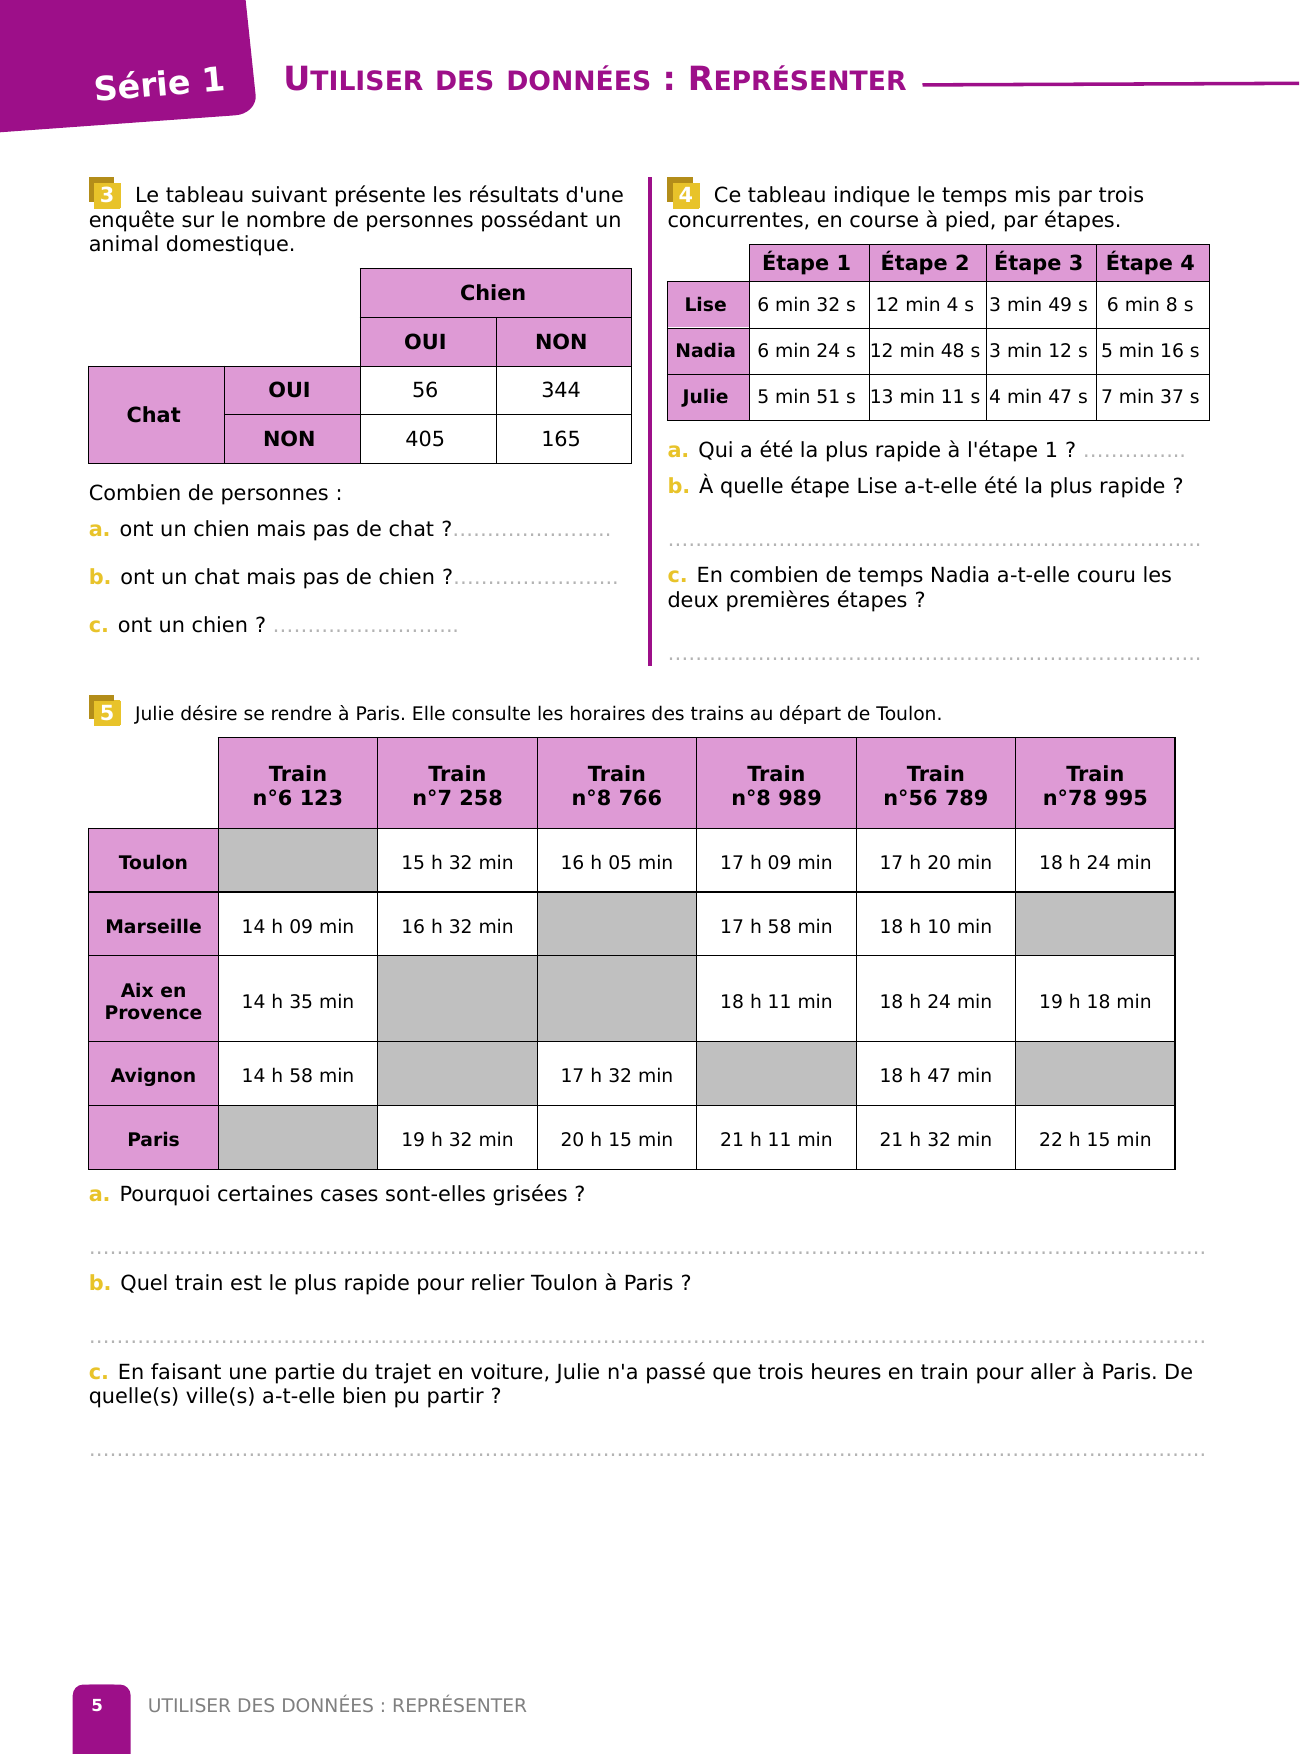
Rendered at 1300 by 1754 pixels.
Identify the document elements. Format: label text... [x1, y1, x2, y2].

table_cell 5 min 16 s [1097, 329, 1209, 374]
table_cell Julie [668, 375, 749, 420]
table_cell 22 h 15 min [1016, 1106, 1174, 1169]
list Pourquoi certaines cases sont‑elles grisées ? [88, 1182, 1211, 1206]
list Quel train est le plus rapide pour relier Toulon à Paris ? [88, 1271, 1211, 1295]
table_cell Nadia [668, 329, 749, 374]
table_header [89, 737, 218, 828]
table_cell Aix en Provence [89, 956, 218, 1041]
list À quelle étape Lise a‑t‑elle été la plus rapide ? [667, 474, 1211, 498]
table_header Étape 4 [1097, 245, 1209, 281]
table_cell 16 h 32 min [378, 893, 537, 955]
table_cell 14 h 35 min [219, 956, 377, 1041]
subtitle Le tableau suivant présente les résultats d'une enquête sur le nombre de personnes possédant un animal domestique. [88, 177, 632, 257]
table_cell Marseille [89, 893, 218, 955]
table_cell 19 h 32 min [378, 1106, 537, 1169]
table_cell 21 h 11 min [697, 1106, 856, 1169]
table_cell Paris [89, 1106, 218, 1169]
table_cell 17 h 58 min [697, 893, 856, 955]
table_cell 14 h 09 min [219, 893, 377, 955]
table_cell [224, 317, 360, 366]
table_cell 3 min 12 s [987, 329, 1096, 374]
table_cell 12 min 48 s [870, 329, 986, 374]
table_cell [378, 1042, 537, 1105]
table_header 56 [361, 367, 496, 414]
table_cell [378, 956, 537, 1041]
table_cell 18 h 24 min [1016, 829, 1174, 891]
list ………………………………………………………………….. [667, 624, 1211, 665]
table_cell 18 h 11 min [697, 956, 856, 1041]
table_cell 14 h 58 min [219, 1042, 377, 1105]
table_cell 17 h 09 min [697, 829, 856, 891]
list …………………………………………………………………………………………………………………………………………….. [88, 1218, 1211, 1259]
table_cell 6 min 8 s [1097, 282, 1209, 327]
table_cell 18 h 24 min [857, 956, 1015, 1041]
table_cell 17 h 32 min [538, 1042, 696, 1105]
table_cell Chat [89, 367, 224, 463]
table_cell [697, 1042, 856, 1105]
list En faisant une partie du trajet en voiture, Julie n'a passé que trois heures en train pour aller à Paris. De quelle(s) ville(s) a‑t‑elle bien pu partir ? [88, 1360, 1211, 1408]
table_cell 3 min 49 s [987, 282, 1096, 327]
table_cell 13 min 11 s [870, 375, 986, 420]
table_cell NON [497, 318, 631, 366]
table_header 344 [497, 367, 631, 414]
list …………………………………………………………………………………………………………………………………………….. [88, 1307, 1211, 1348]
table_cell 18 h 47 min [857, 1042, 1015, 1105]
table_cell Lise [668, 282, 749, 327]
table_cell [538, 893, 696, 955]
table_header Étape 1 [750, 245, 869, 281]
table_header Chien [361, 269, 631, 317]
list En combien de temps Nadia a‑t‑elle couru les deux premières étapes ? [667, 563, 1211, 612]
table_header Train n°56 789 [857, 738, 1015, 828]
table_cell [538, 956, 696, 1041]
subtitle Julie désire se rendre à Paris. Elle consulte les horaires des trains au départ de Toulon. [88, 694, 1211, 725]
table_cell 5 min 51 s [750, 375, 869, 420]
table_cell [89, 317, 224, 366]
list Combien de personnes : [88, 464, 632, 505]
list ont un chat mais pas de chien ?…………………... [88, 565, 632, 589]
table_cell 19 h 18 min [1016, 956, 1174, 1041]
list ont un chien mais pas de chat ?………………….. [88, 517, 632, 541]
table_cell Toulon [89, 829, 218, 891]
table_cell 18 h 10 min [857, 893, 1015, 955]
table_header Étape 3 [987, 245, 1096, 281]
table_header OUI [225, 367, 360, 414]
table_cell NON [225, 415, 360, 463]
table_cell 7 min 37 s [1097, 375, 1209, 420]
table_header Train n°78 995 [1016, 738, 1174, 828]
table_cell 405 [361, 415, 496, 463]
table_cell 12 min 4 s [870, 282, 986, 327]
list ………………………………………………………………….. [667, 510, 1211, 552]
table_cell OUI [361, 318, 496, 366]
table_header Train n°7 258 [378, 738, 537, 828]
table_header [89, 268, 224, 317]
table_cell 17 h 20 min [857, 829, 1015, 891]
table_header Train n°6 123 [219, 738, 377, 828]
table_cell 6 min 32 s [750, 282, 869, 327]
table_cell 16 h 05 min [538, 829, 696, 891]
table_cell [219, 1106, 377, 1169]
table_header Train n°8 766 [538, 738, 696, 828]
list Qui a été la plus rapide à l'étape 1 ? …………... [667, 421, 1211, 462]
table_header [667, 244, 749, 281]
table_header [224, 268, 360, 317]
table_cell 15 h 32 min [378, 829, 537, 891]
table_cell Avignon [89, 1042, 218, 1105]
list ont un chien ? ……………………... [88, 613, 632, 637]
table_cell [1016, 1042, 1174, 1105]
text …………………………………………………………………………………………………………………………………………….. [88, 1420, 1211, 1462]
subtitle Ce tableau indique le temps mis par trois concurrentes, en course à pied, par étapes. [667, 177, 1211, 232]
table_cell 20 h 15 min [538, 1106, 696, 1169]
table_cell [219, 829, 377, 891]
table_cell 4 min 47 s [987, 375, 1096, 420]
table_cell 21 h 32 min [857, 1106, 1015, 1169]
table_header Étape 2 [870, 245, 986, 281]
table_cell [1016, 893, 1174, 955]
table_cell 6 min 24 s [750, 329, 869, 374]
table_cell 165 [497, 415, 631, 463]
table_header Train n°8 989 [697, 738, 856, 828]
